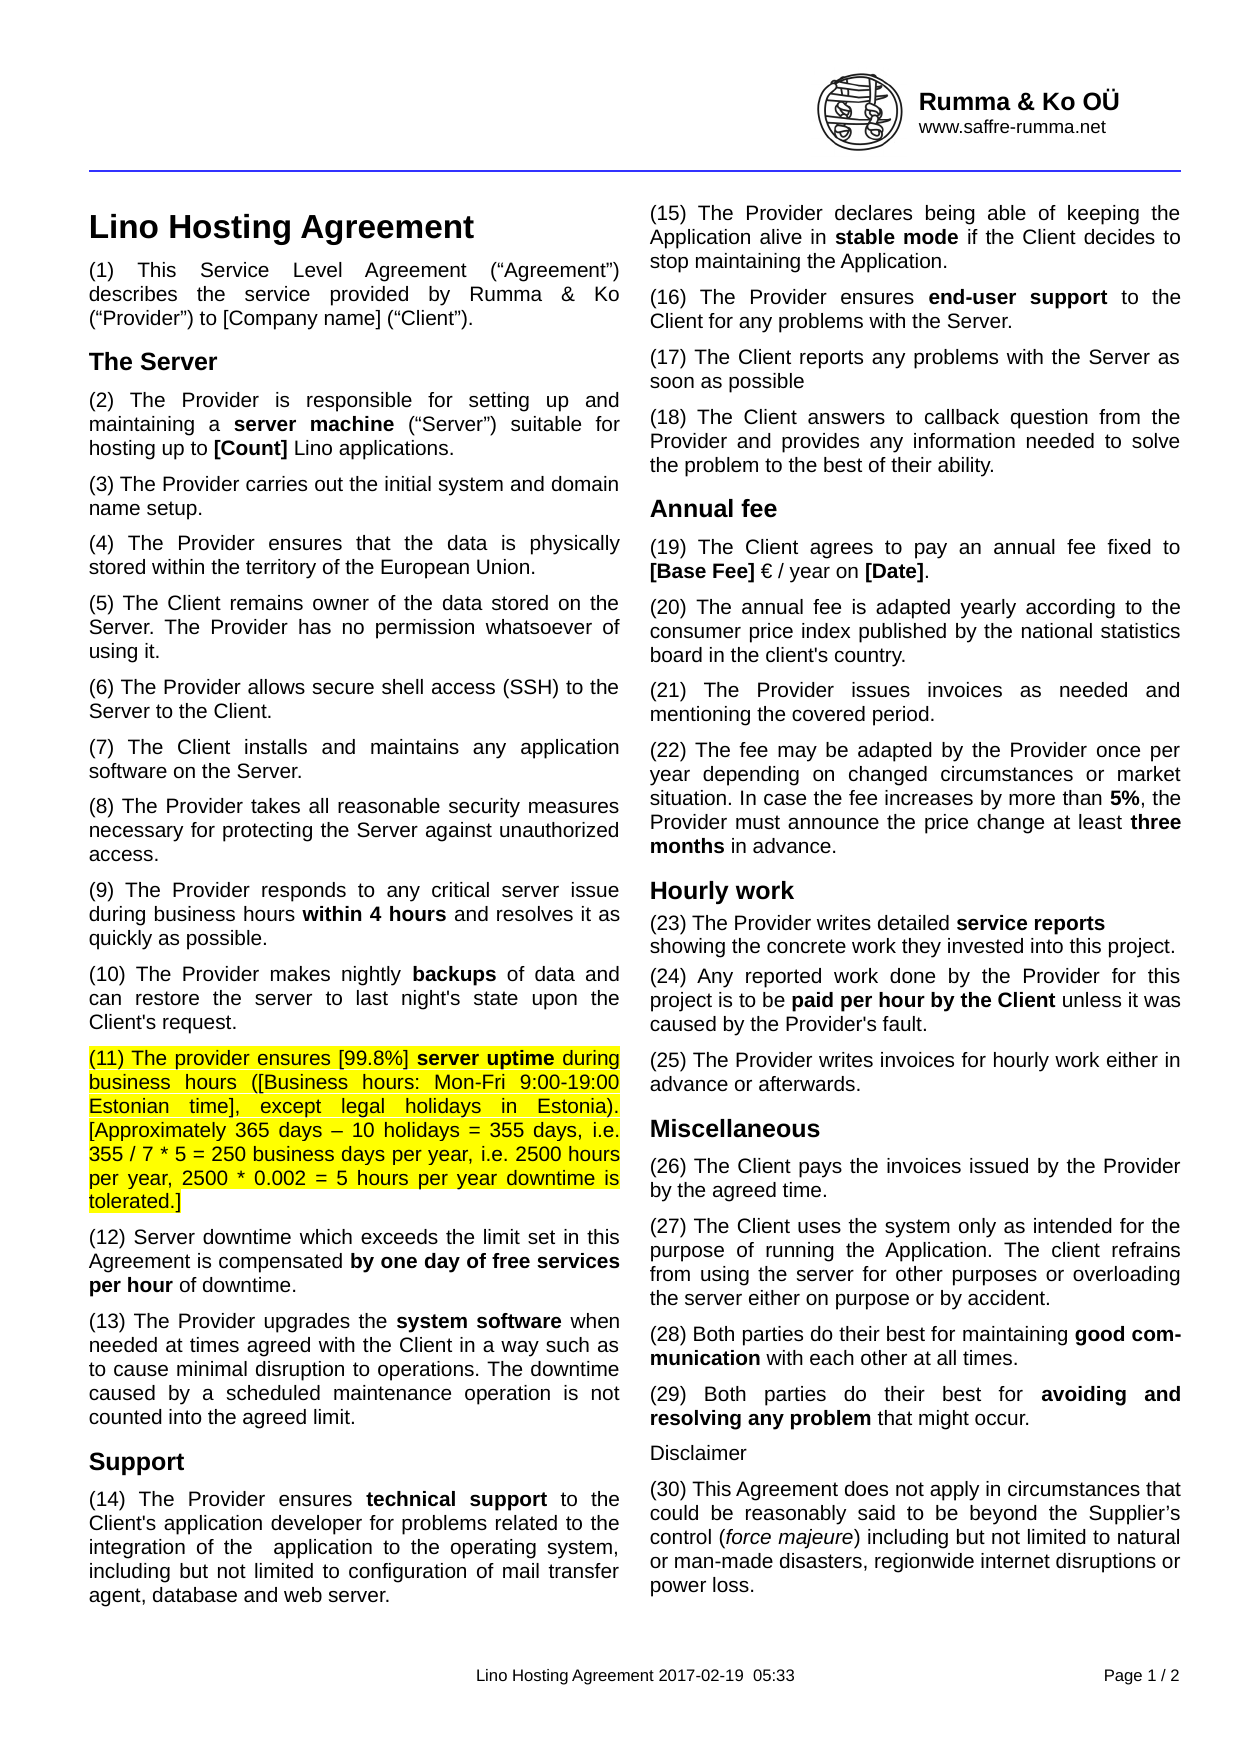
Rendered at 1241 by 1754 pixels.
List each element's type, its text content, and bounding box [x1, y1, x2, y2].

picture [810, 67, 908, 157]
text (20) The annual fee is adapted yearly according to the consumer price index published by the national statistics board in the client's country. [649, 594, 1181, 666]
text (28) Both parties do their best for maintaining good com­munication with each other at all times. [649, 1322, 1181, 1369]
text (21) The Provider issues invoices as needed and mentioning the covered period. [649, 678, 1181, 726]
text (30) This Agreement does not apply in circumstances that could be reasonably said to be beyond the Supplier’s control (force majeure) including but not limited to natural or man-made disasters, regionwide internet disruptions or power loss. [649, 1477, 1181, 1597]
text (16) The Provider ensures end-user support to the Client for any problems with the Server. [649, 285, 1181, 333]
text (29) Both parties do their best for avoiding and resolving any problem that might occur. [649, 1381, 1181, 1429]
text (15) The Provider declares being able of keeping the Application alive in stable mode if the Client decides to stop maintaining the Application. [649, 201, 1181, 273]
subtitle Lino Hosting Agreement [88, 207, 620, 246]
text (2) The Provider is responsible for setting up and maintaining a server machine (“Server”) suitable for hosting up to [Count] Lino applications. [88, 388, 620, 459]
text (10) The Provider makes nightly backups of data and can restore the server to last night's state upon the Client's request. [88, 962, 620, 1034]
text (4) The Provider ensures that the data is physically stored within the territory of the European Union. [88, 531, 620, 579]
text (25) The Provider writes invoices for hourly work either in advance or afterwards. [649, 1048, 1181, 1096]
text (8) The Provider takes all reasonable security measures necessary for protecting the Server against unauthorized access. [88, 794, 620, 866]
subtitle Annual fee [649, 494, 1181, 523]
text (12) Server downtime which exceeds the limit set in this Agreement is compensated by one day of free services per hour of downtime. [88, 1225, 620, 1297]
subtitle The Server [88, 347, 620, 376]
text (14) The Provider ensures technical support to the Client's application developer for problems related to the integration of the application to the operating system, including but not limited to configuration of mail transfer agent, database and web server. [88, 1487, 620, 1607]
text (7) The Client installs and maintains any application software on the Server. [88, 734, 620, 782]
text (6) The Provider allows secure shell access (SSH) to the Server to the Client. [88, 675, 620, 723]
text (3) The Provider carries out the initial system and domain name setup. [88, 471, 620, 519]
text (26) The Client pays the invoices issued by the Provider by the agreed time. [649, 1154, 1181, 1202]
text (13) The Provider upgrades the system software when needed at times agreed with the Client in a way such as to cause minimal disruption to operations. The downtime caused by a scheduled maintenance operation is not counted into the agreed limit. [88, 1309, 620, 1429]
subtitle Hourly work [649, 876, 1181, 904]
text (1) This Service Level Agreement (“Agreement”) describes the service provided by Rumma & Ko (“Provider”) to [Company name] (“Client”). [88, 257, 620, 329]
text (9) The Provider responds to any critical server issue during business hours within 4 hours and resolves it as quickly as possible. [88, 878, 620, 950]
text (23) The Provider writes detailed service reports showing the concrete work they invested into this project. [649, 910, 1181, 958]
text (27) The Client uses the system only as intended for the purpose of running the Application. The client refrains from using the server for other purposes or overloading the server either on purpose or by accident. [649, 1214, 1181, 1310]
text (22) The fee may be adapted by the Provider once per year depending on changed circumstances or market situation. In case the fee increases by more than 5%, the Provider must announce the price change at least three months in advance. [649, 738, 1181, 858]
text (19) The Client agrees to pay an annual fee fixed to [Base Fee] € / year on [Date]. [649, 535, 1181, 583]
subtitle Miscellaneous [649, 1113, 1181, 1142]
text (24) Any reported work done by the Provider for this project is to be paid per hour by the Client unless it was caused by the Provider's fault. [649, 964, 1181, 1036]
subtitle Support [88, 1446, 620, 1475]
text (5) The Client remains owner of the data stored on the Server. The Provider has no permission whatsoever of using it. [88, 591, 620, 663]
text (18) The Client answers to callback question from the Provider and provides any information needed to solve the problem to the best of their ability. [649, 404, 1181, 476]
text (17) The Client reports any problems with the Server as soon as possible [649, 345, 1181, 393]
